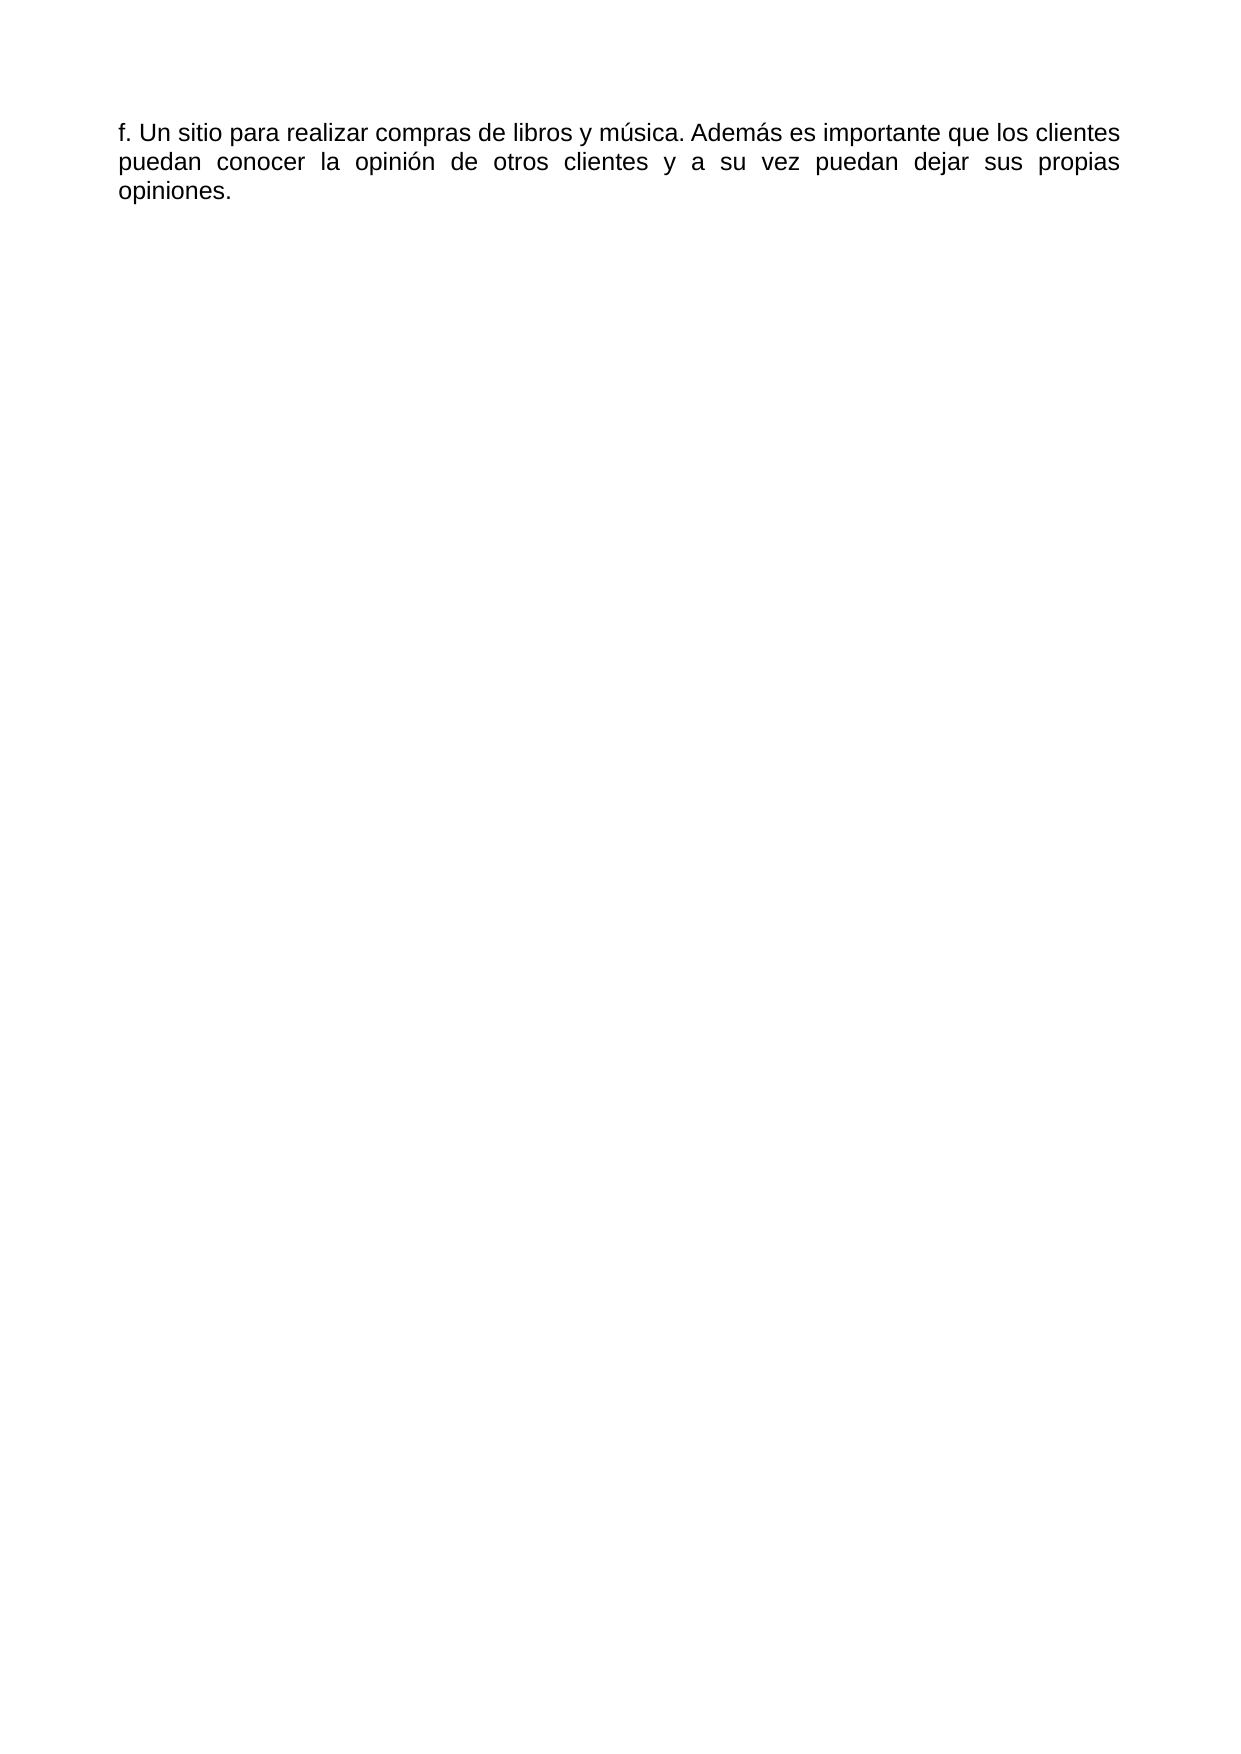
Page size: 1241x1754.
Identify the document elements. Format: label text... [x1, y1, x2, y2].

text f. Un sitio para realizar compras de libros y música. Además es importante que los clientes puedan conocer la opinión de otros clientes y a su vez puedan dejar sus propias opiniones. [118, 118, 1122, 204]
